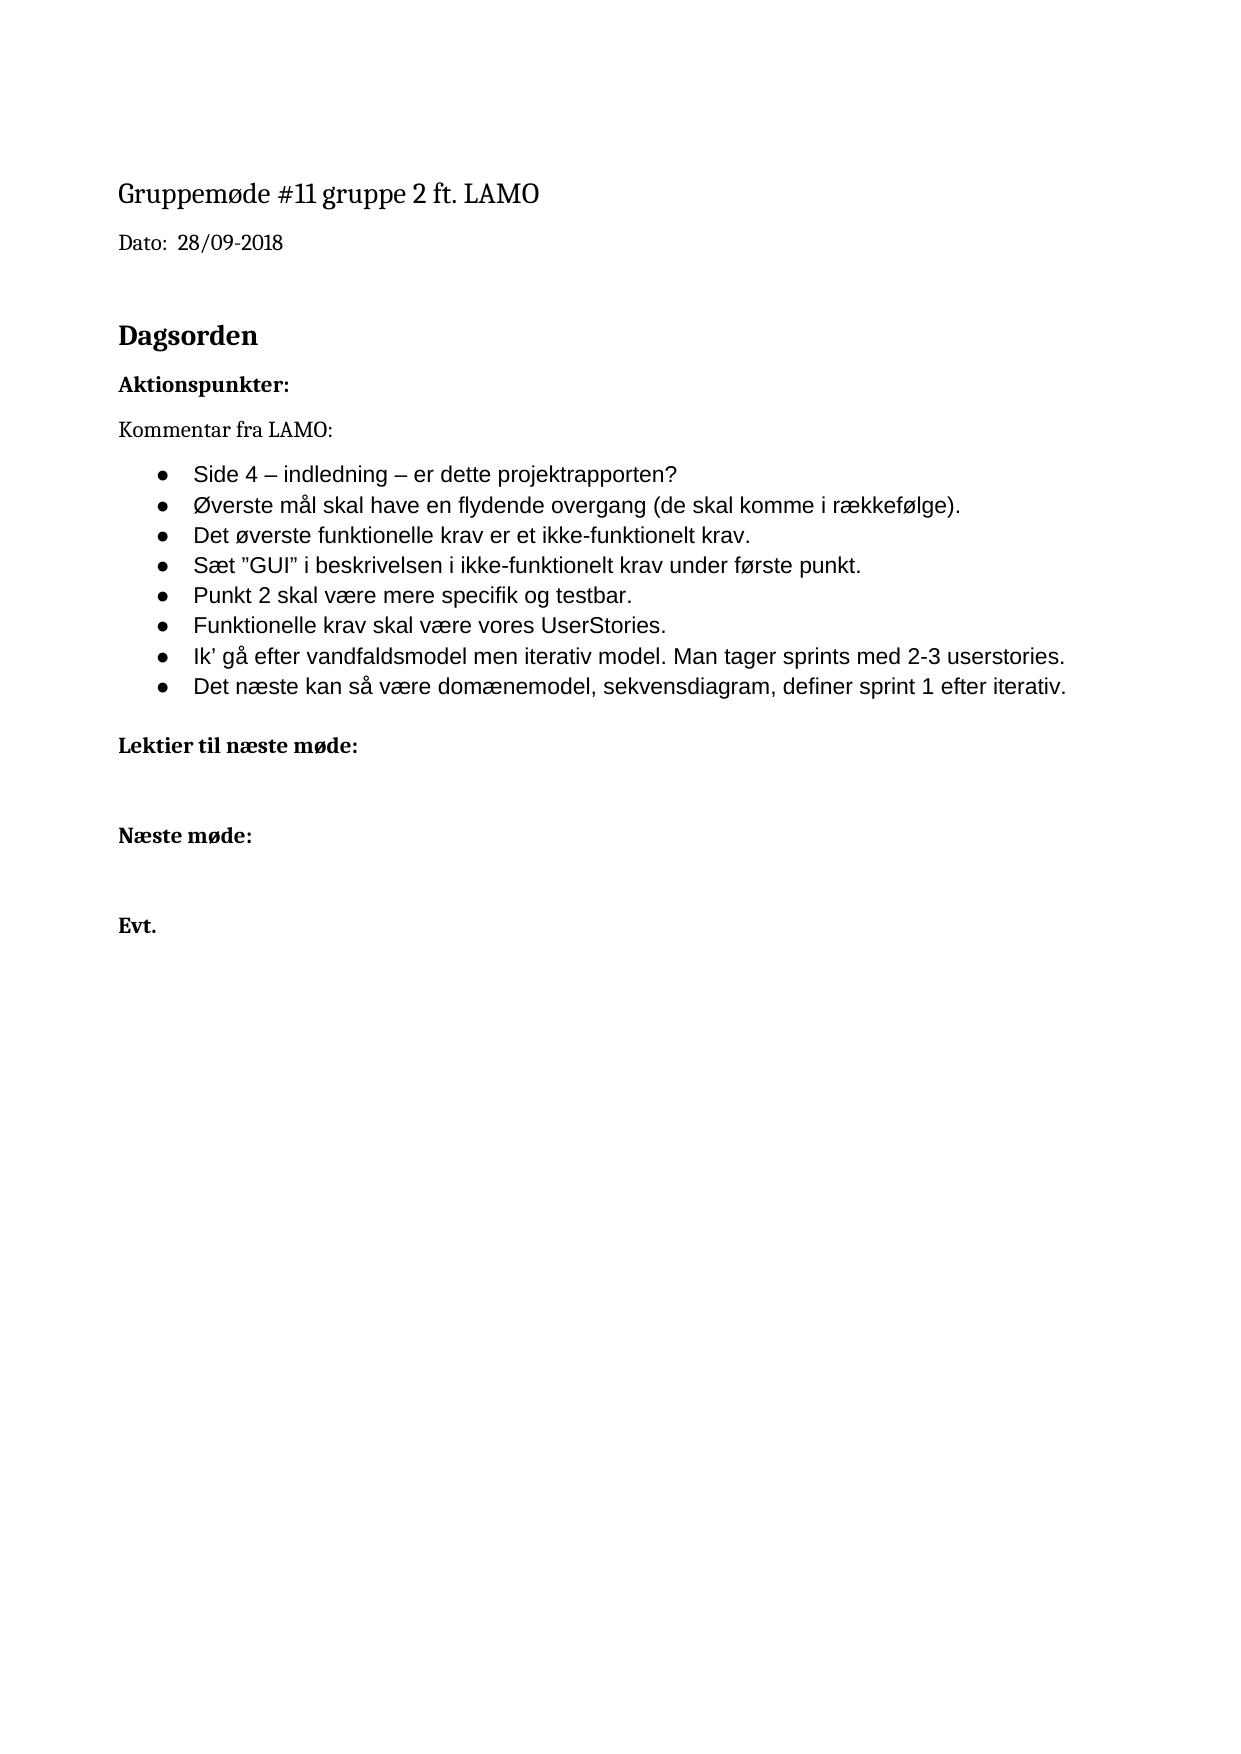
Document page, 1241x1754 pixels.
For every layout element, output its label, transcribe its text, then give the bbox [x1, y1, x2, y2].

text Lektier til næste møde: [118, 733, 1122, 759]
text Aktionspunkter: [118, 372, 1122, 398]
text Næste møde: [118, 823, 1122, 849]
text Gruppemøde #11 gruppe 2 ft. LAMO [118, 177, 1122, 211]
list Side 4 – indledning – er dette projektrapporten? [156, 461, 1122, 488]
list Funktionelle krav skal være vores UserStories. [156, 612, 1122, 639]
list Øverste mål skal have en flydende overgang (de skal komme i rækkefølge). [156, 492, 1122, 518]
list Det øverste funktionelle krav er et ikke-funktionelt krav. [156, 522, 1122, 548]
list Punkt 2 skal være mere specifik og testbar. [156, 582, 1122, 608]
text Kommentar fra LAMO: [118, 417, 1122, 443]
list Ik’ gå efter vandfaldsmodel men iterativ model. Man tager sprints med 2-3 userstories. [156, 643, 1122, 669]
text Dato: 28/09-2018 [118, 230, 1122, 256]
list Sæt ”GUI” i beskrivelsen i ikke-funktionelt krav under første punkt. [156, 552, 1122, 578]
list Det næste kan så være domænemodel, sekvensdiagram, definer sprint 1 efter iterativ. [156, 673, 1122, 699]
text Evt. [118, 912, 1122, 939]
text Dagsorden [118, 319, 1122, 353]
